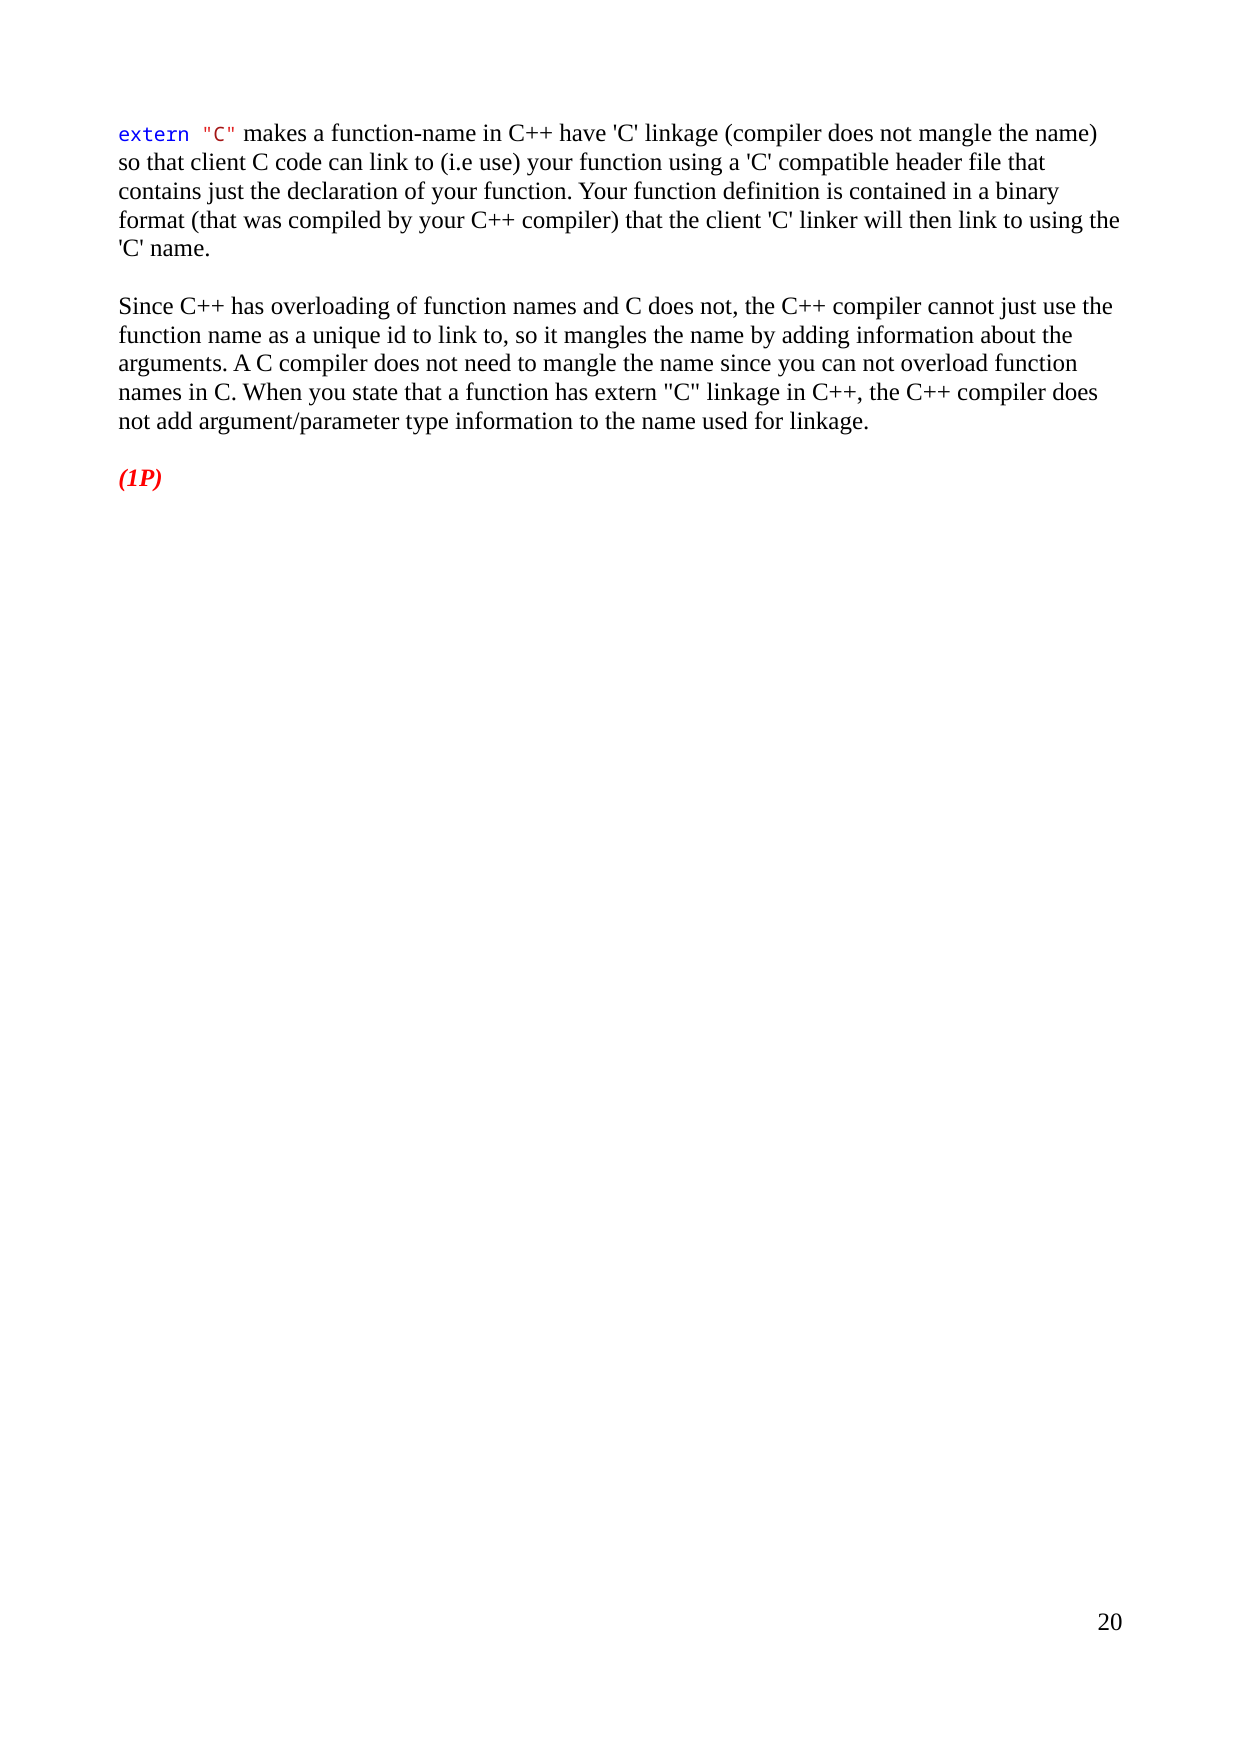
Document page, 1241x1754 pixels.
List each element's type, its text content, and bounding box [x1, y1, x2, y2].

text extern "C" makes a function-name in C++ have 'C' linkage (compiler does not mangle the name) so that client C code can link to (i.e use) your function using a 'C' compatible header file that [118, 118, 1122, 176]
text format (that was compiled by your C++ compiler) that the client 'C' linker will then link to using the 'C' name. [118, 205, 1122, 262]
text (1P) [118, 463, 1122, 492]
text Since C++ has overloading of function names and C does not, the C++ compiler cannot just use the function name as a unique id to link to, so it mangles the name by adding information about the arguments. A C compiler does not need to mangle the name since you can not overload function names in C. When you state that a function has extern "C" linkage in C++, the C++ compiler does not add argument/parameter type information to the name used for linkage. [118, 291, 1122, 435]
text contains just the declaration of your function. Your function definition is contained in a binary [118, 176, 1122, 205]
